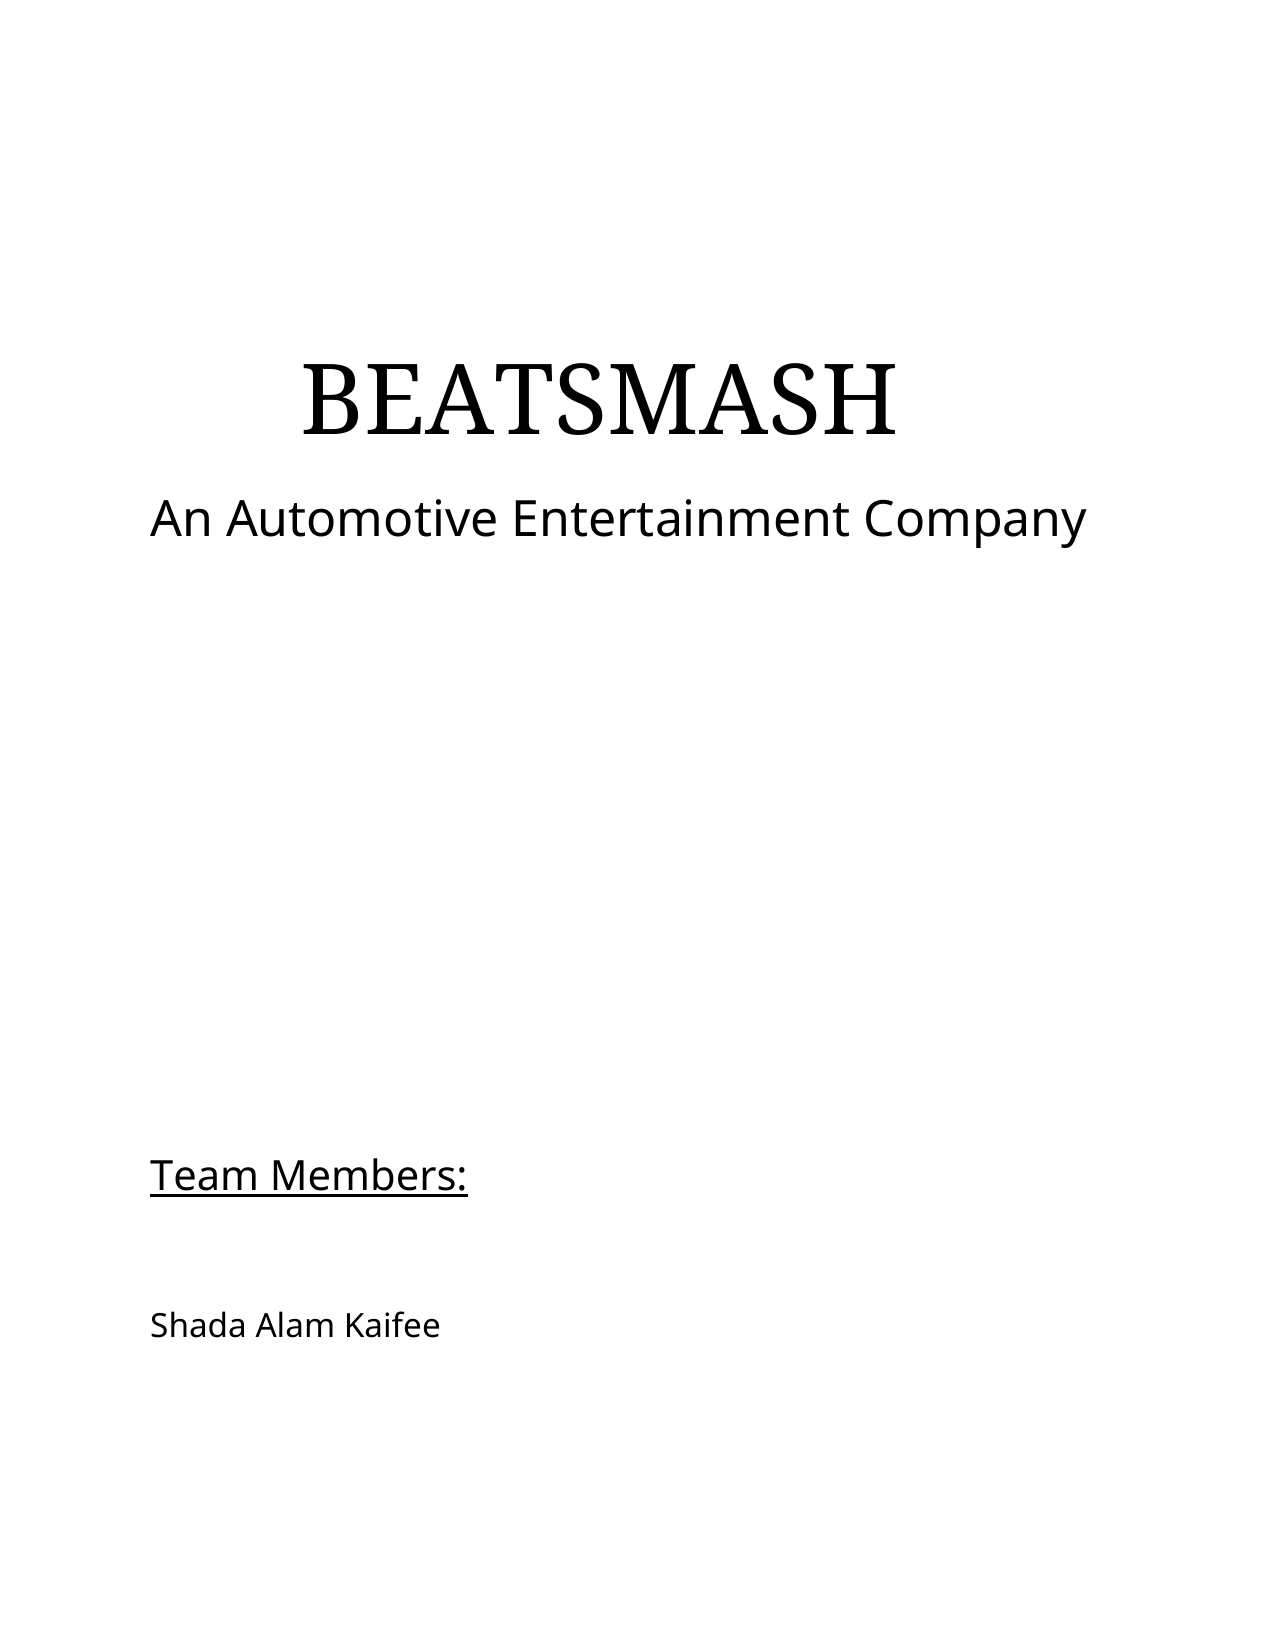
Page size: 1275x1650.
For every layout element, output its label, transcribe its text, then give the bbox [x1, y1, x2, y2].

text An Automotive Entertainment Company [150, 483, 1125, 551]
text BEATSMASH [150, 330, 1125, 463]
text Shada Alam Kaifee [150, 1302, 1125, 1347]
text Team Members: [150, 1146, 1125, 1203]
